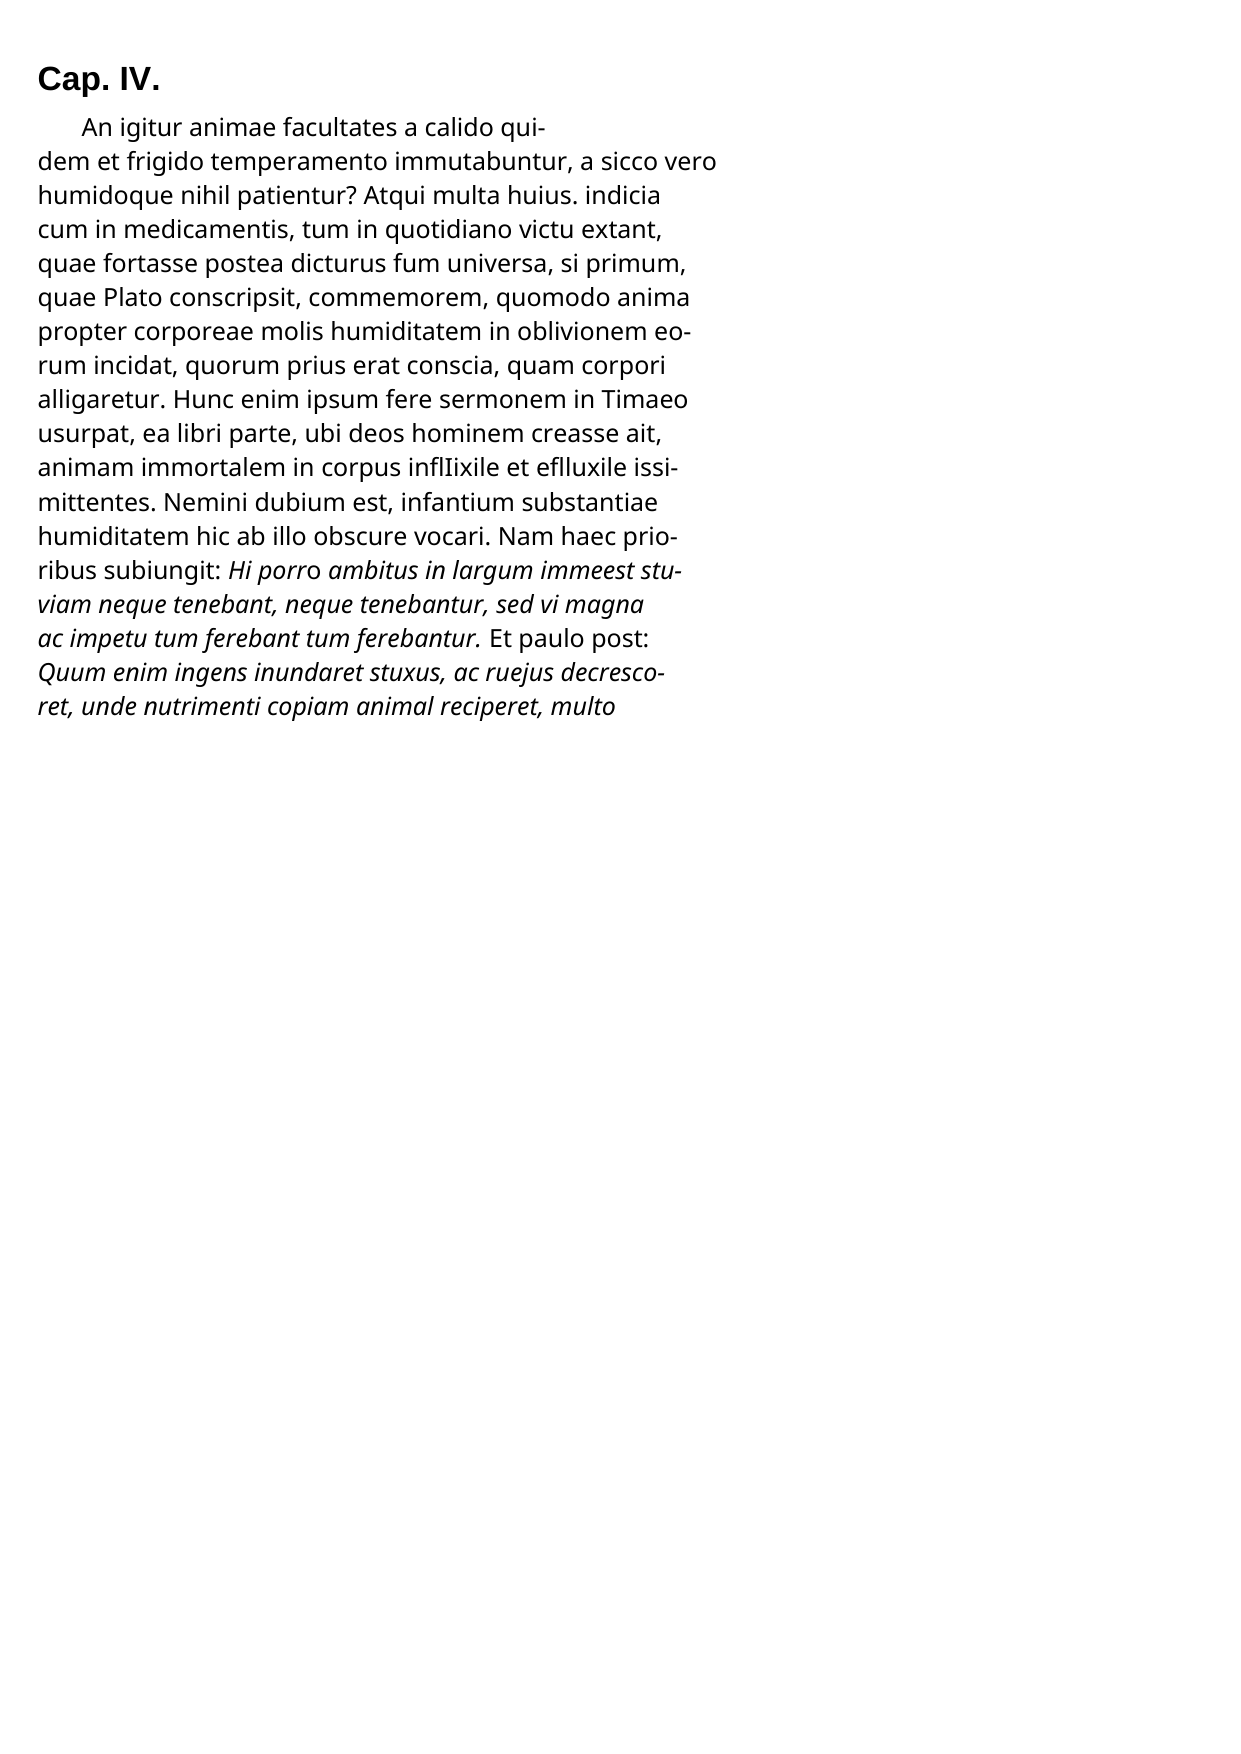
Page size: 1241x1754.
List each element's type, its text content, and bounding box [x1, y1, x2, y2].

subtitle Cap. IV. [37, 58, 1203, 97]
text An igitur animae facultates a calido qui- dem et frigido temperamento immutabuntur, a sicco vero humidoque nihil patientur? Atqui multa huius. indicia cum in medicamentis, tum in quotidiano victu extant, quae fortasse postea dicturus fum universa, si primum, quae Plato conscripsit, commemorem, quomodo anima propter corporeae molis humiditatem in oblivionem eo- rum incidat, quorum prius erat conscia, quam corpori alligaretur. Hunc enim ipsum fere sermonem in Timaeo usurpat, ea libri parte, ubi deos hominem creasse ait, animam immortalem in corpus inflIixile et eflluxile issi- mittentes. Nemini dubium est, infantium substantiae humiditatem hic ab illo obscure vocari. Nam haec prio- ribus subiungit: Hi porro ambitus in largum immeest stu- viam neque tenebant, neque tenebantur, sed vi magna ac impetu tum ferebant tum ferebantur. Et paulo post: Quum enim ingens inundaret stuxus, ac ruejus decresco- ret, unde nutrimenti copiam animal reciperet, multo [37, 109, 1203, 723]
